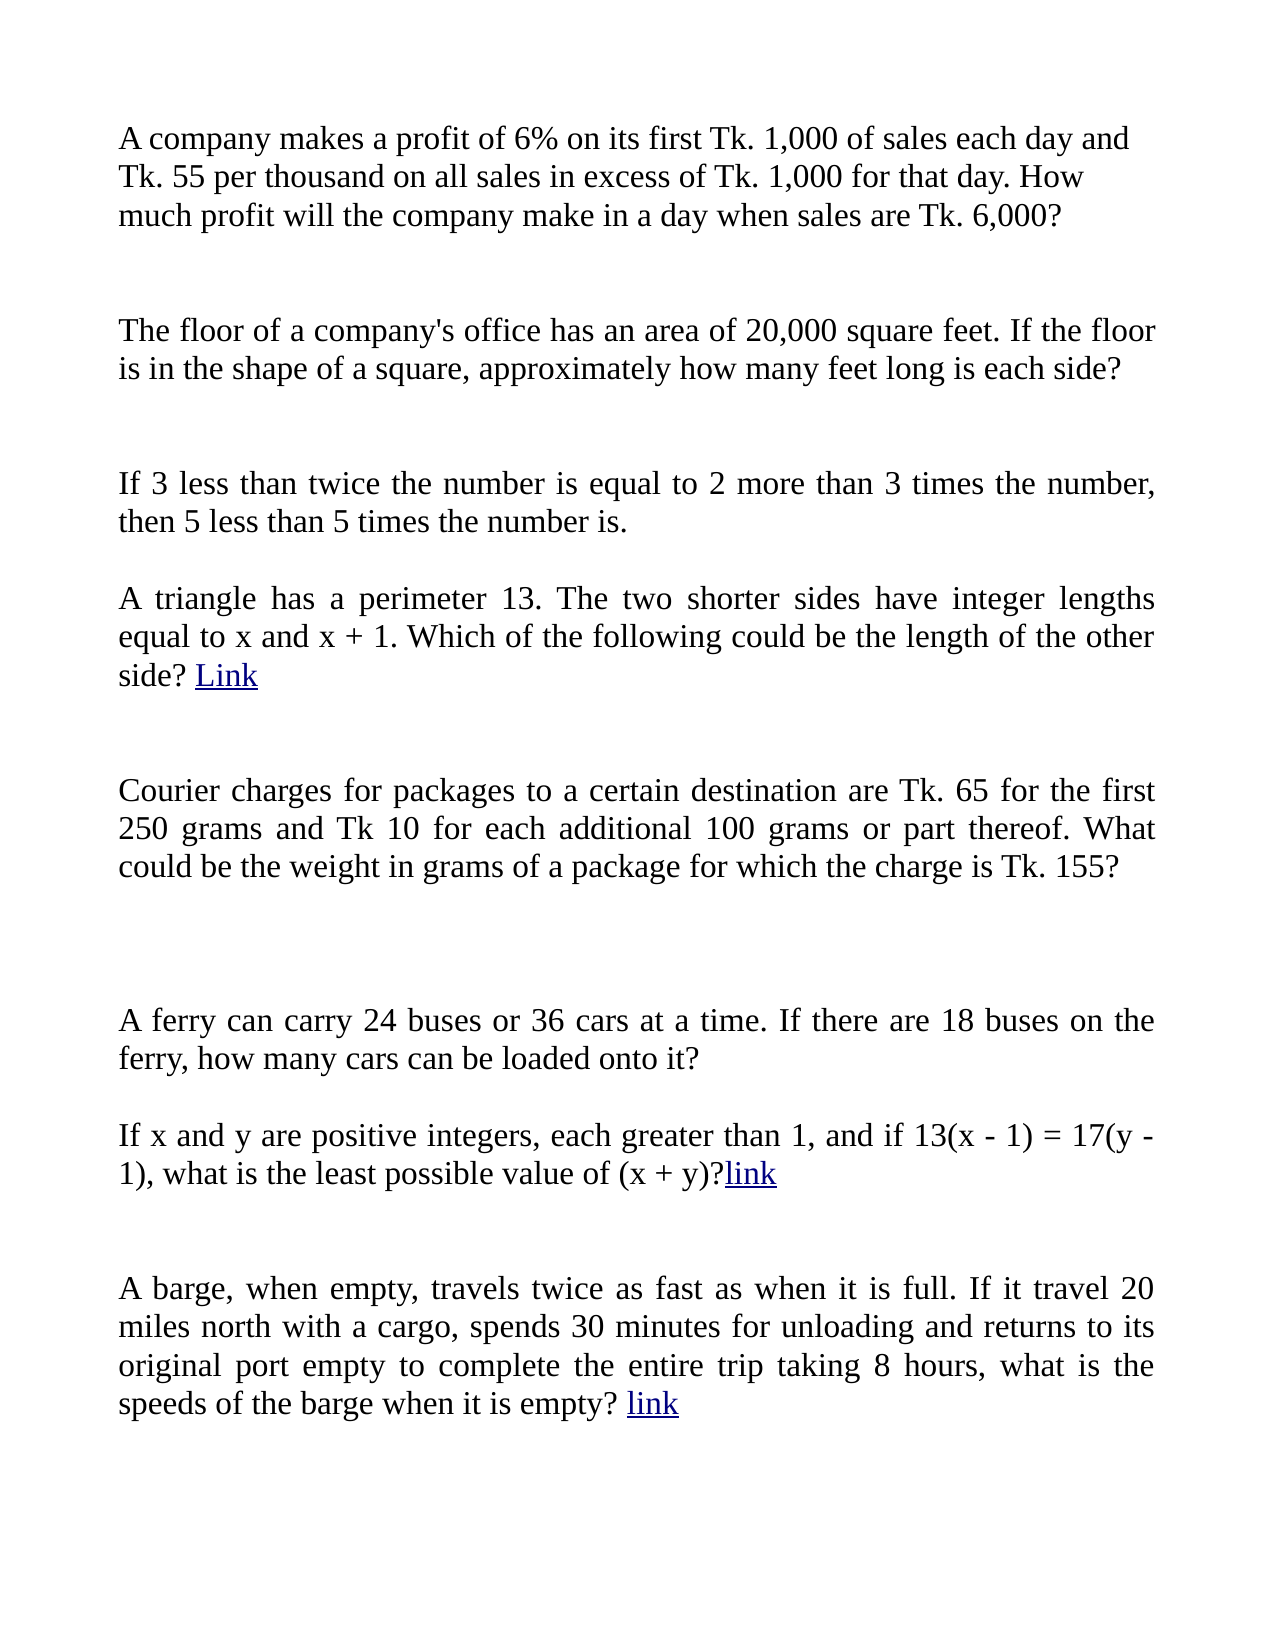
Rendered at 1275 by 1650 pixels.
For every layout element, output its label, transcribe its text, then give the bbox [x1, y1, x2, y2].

text Courier charges for packages to a certain destination are Tk. 65 for the first 250 grams and Tk 10 for each additional 100 grams or part thereof. What could be the weight in grams of a package for which the charge is Tk. 155? [118, 770, 1157, 885]
text The floor of a company's office has an area of 20,000 square feet. If the floor is in the shape of a square, approximately how many feet long is each side? [118, 310, 1157, 386]
text A triangle has a perimeter 13. The two shorter sides have integer lengths equal to x and x + 1. Which of the following could be the length of the other side? Link [118, 578, 1157, 693]
text A company makes a profit of 6% on its first Tk. 1,000 of sales each day and Tk. 55 per thousand on all sales in excess of Tk. 1,000 for that day. How much profit will the company make in a day when sales are Tk. 6,000? [118, 118, 1157, 233]
text If 3 less than twice the number is equal to 2 more than 3 times the number, then 5 less than 5 times the number is. [118, 463, 1157, 540]
text A barge, when empty, travels twice as fast as when it is full. If it travel 20 miles north with a cargo, spends 30 minutes for unloading and returns to its original port empty to complete the entire trip taking 8 hours, what is the speeds of the barge when it is empty? link [118, 1268, 1157, 1421]
text A ferry can carry 24 buses or 36 cars at a time. If there are 18 buses on the ferry, how many cars can be loaded onto it? [118, 1000, 1157, 1076]
text If x and y are positive integers, each greater than 1, and if 13(x - 1) = 17(y - 1), what is the least possible value of (x + y)?link [118, 1115, 1157, 1191]
